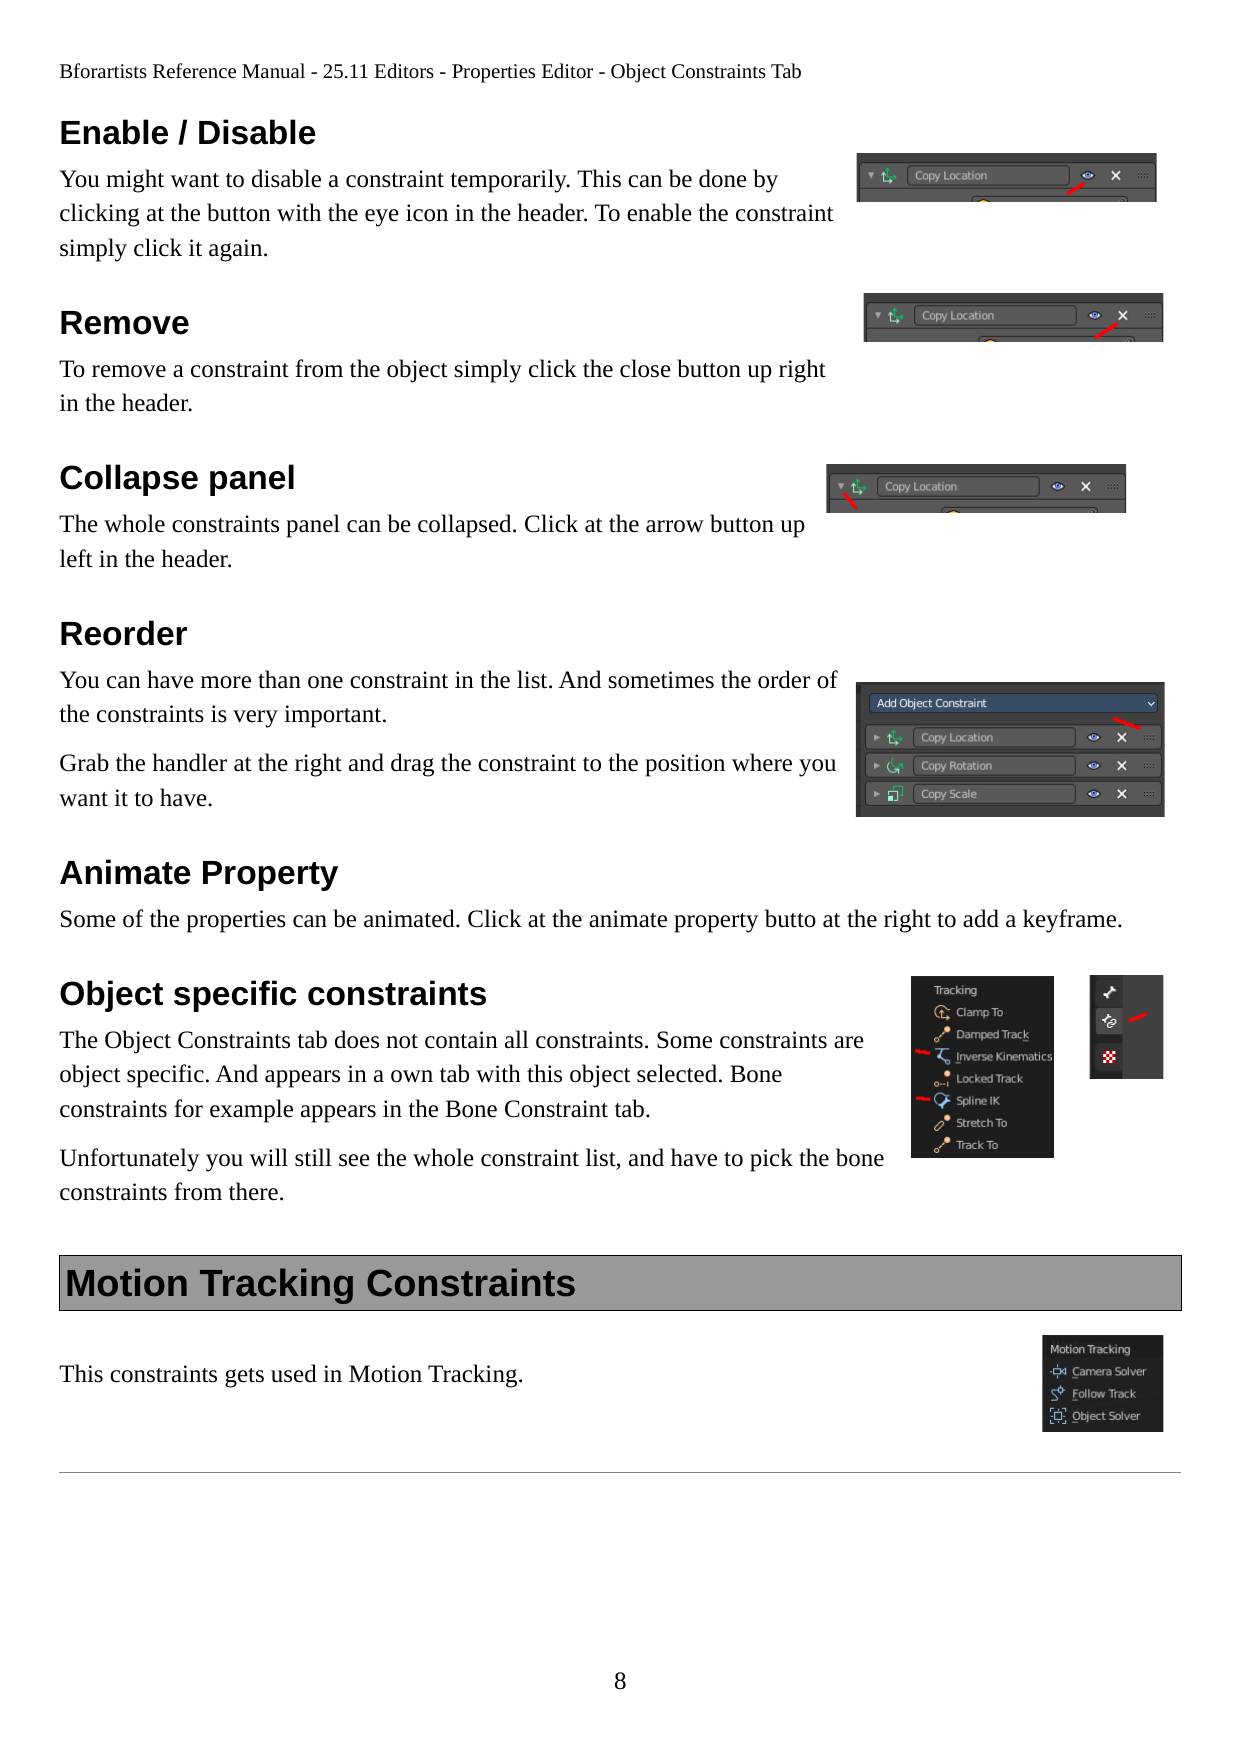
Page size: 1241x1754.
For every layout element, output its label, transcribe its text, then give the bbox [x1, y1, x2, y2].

text To remove a constraint from the object simply click the close button up right in the header. [59, 354, 1181, 417]
text The Object Constraints tab does not contain all constraints. Some constraints are object specific. And appears in a own tab with this object selected. Bone constraints for example appears in the Bone Constraint tab. [59, 1025, 911, 1123]
picture [1042, 1335, 1164, 1432]
subtitle Collapse panel [59, 458, 1181, 497]
text You can have more than one constraint in the list. And sometimes the order of the constraints is very important. [59, 665, 1181, 728]
picture [855, 682, 1165, 817]
text The whole constraints panel can be collapsed. Click at the arrow button up left in the header. [59, 509, 1181, 572]
subtitle Object specific constraints [59, 974, 1181, 1012]
table_header Motion Tracking Constraints [60, 1256, 1181, 1310]
text Grab the handler at the right and drag the constraint to the position where you want it to have. [59, 748, 855, 812]
text You might want to disable a constraint temporarily. This can be done by clicking at the button with the eye icon in the header. To enable the constraint simply click it again. [59, 164, 1181, 261]
text Some of the properties can be animated. Click at the animate property butto at the right to add a keyframe. [59, 904, 1181, 933]
picture [826, 464, 1127, 513]
subtitle Reorder [59, 614, 1181, 652]
subtitle [1164, 303, 1181, 341]
picture [863, 293, 1164, 342]
subtitle Remove [59, 303, 863, 341]
text This constraints gets used in Motion Tracking. [59, 1359, 1042, 1388]
subtitle Animate Property [59, 853, 1181, 891]
picture [911, 976, 1054, 1158]
subtitle Enable / Disable [59, 113, 1181, 151]
picture [1089, 975, 1164, 1079]
picture [856, 153, 1157, 202]
text [1054, 1025, 1181, 1123]
text Unfortunately you will still see the whole constraint list, and have to pick the bone constraints from there. [59, 1143, 1181, 1206]
